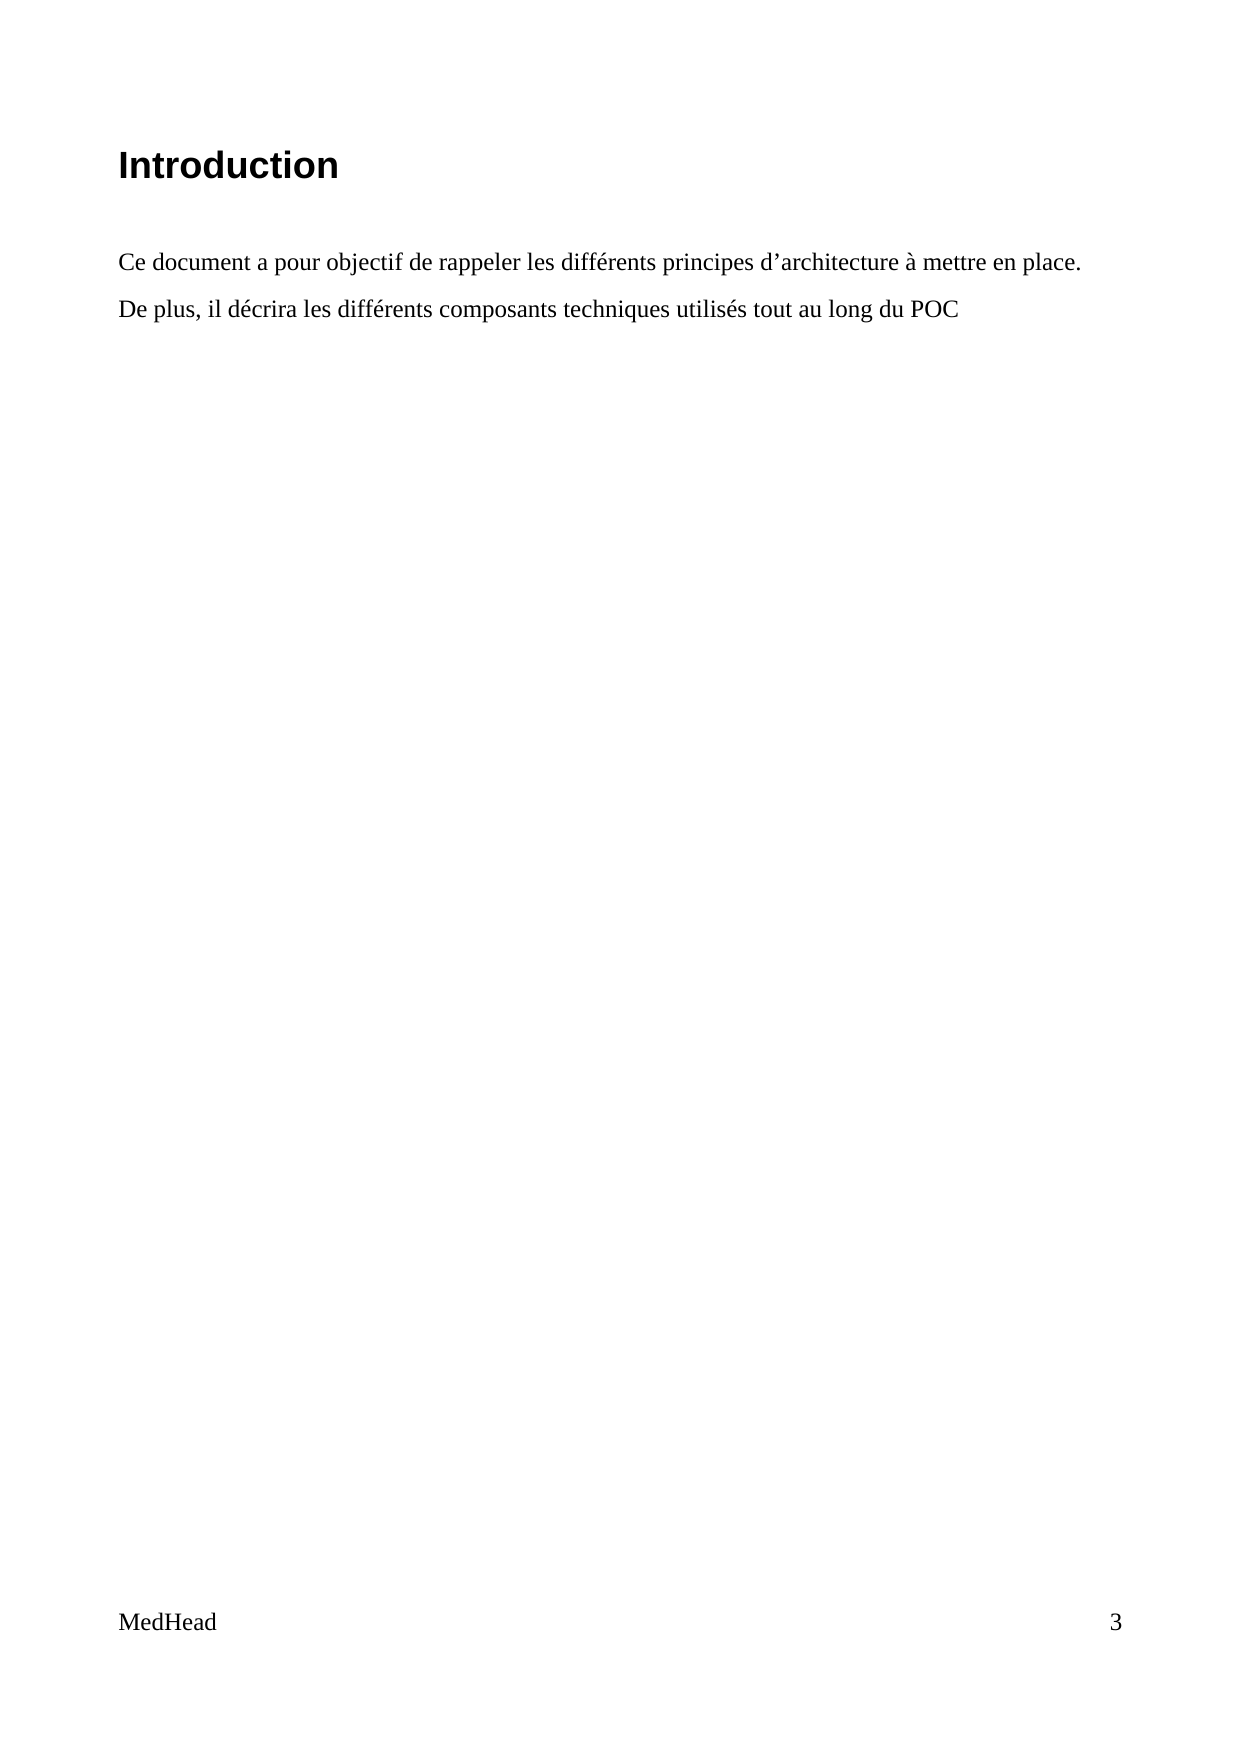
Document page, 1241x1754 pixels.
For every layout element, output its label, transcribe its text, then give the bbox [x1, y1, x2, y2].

text De plus, il décrira les différents composants techniques utilisés tout au long du POC [118, 294, 1122, 323]
subtitle Introduction [118, 143, 1122, 187]
text Ce document a pour objectif de rappeler les différents principes d’architecture à mettre en place. [118, 247, 1122, 276]
